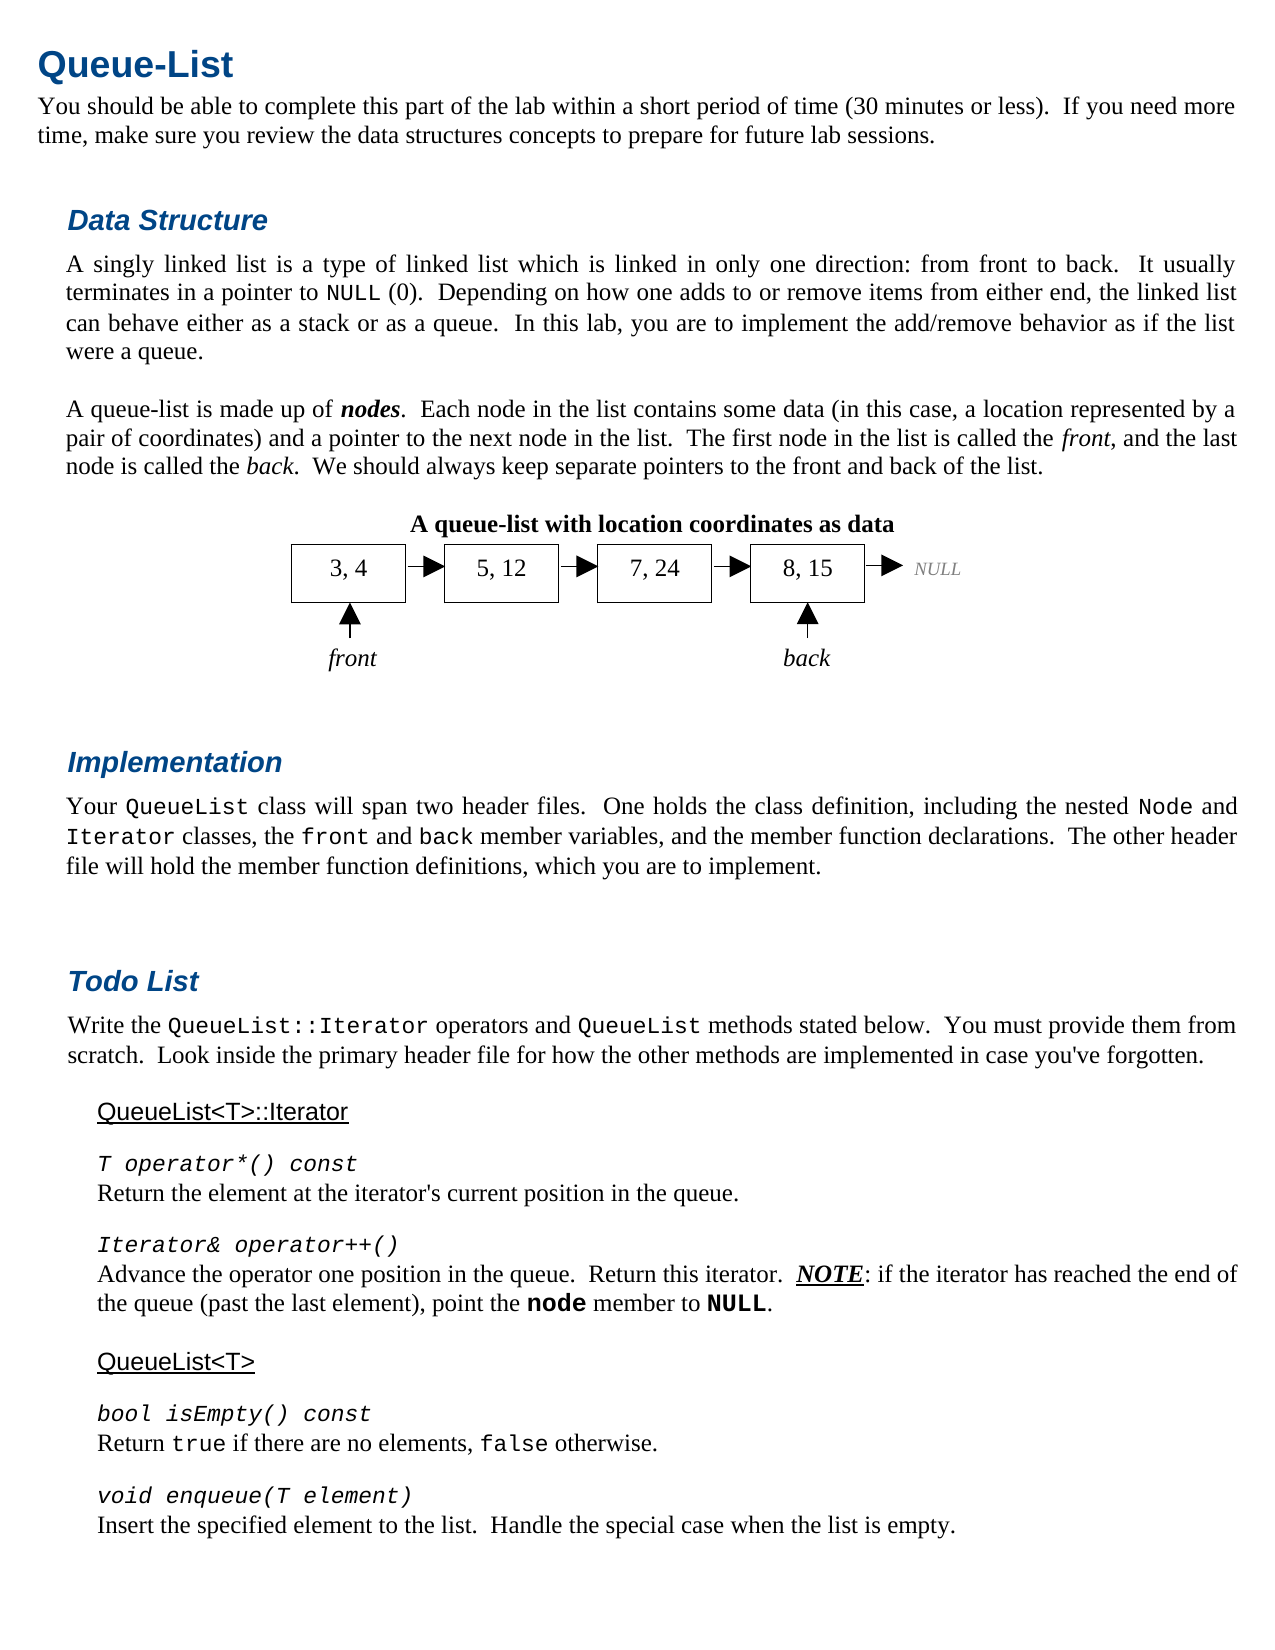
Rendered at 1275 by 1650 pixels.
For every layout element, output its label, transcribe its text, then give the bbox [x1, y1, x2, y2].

text QueueList<T>::Iterator [97, 1097, 1237, 1126]
subtitle Queue-List [37, 42, 1237, 85]
text A queue-list with location coordinates as data [67, 509, 1237, 538]
text void enqueue(T element) [97, 1484, 1237, 1511]
text Write the QueueList::Iterator operators and QueueList methods stated below. You must provide them from scratch. Look inside the primary header file for how the other methods are implemented in case you've forgotten. [67, 1010, 1237, 1069]
text 5, 12 [460, 553, 543, 582]
text Advance the operator one position in the queue. Return this iterator. NOTE: if the iterator has reached the end of the queue (past the last element), point the node member to NULL. [97, 1259, 1237, 1319]
text bool isEmpty() const [97, 1402, 1237, 1428]
text A queue-list is made up of nodes. Each node in the list contains some data (in this case, a location represented by a pair of coordinates) and a pointer to the next node in the list. The first node in the list is called the front, and the last node is called the back. We should always keep separate pointers to the front and back of the list. [66, 394, 1237, 480]
text Return true if there are no elements, false otherwise. [97, 1428, 1237, 1458]
subtitle Implementation [67, 745, 1237, 778]
text Your QueueList class will span two header files. One holds the class definition, including the nested Node and Iterator classes, the front and back member variables, and the member function declarations. The other header file will hold the member function definitions, which you are to implement. [66, 791, 1237, 880]
text 7, 24 [613, 553, 696, 582]
text QueueList<T> [97, 1347, 1237, 1376]
text You should be able to complete this part of the lab within a short period of time (30 minutes or less). If you need more time, make sure you review the data structures concepts to prepare for future lab sessions. [37, 91, 1237, 149]
text back [783, 643, 841, 672]
text 3, 4 [307, 553, 389, 582]
text Return the element at the iterator's current position in the queue. [97, 1178, 1237, 1207]
subtitle Todo List [67, 964, 1237, 997]
text 8, 15 [766, 553, 849, 582]
text A singly linked list is a type of linked list which is linked in only one direction: from front to back. It usually terminates in a pointer to NULL (0). Depending on how one adds to or remove items from either end, the linked list can behave either as a stack or as a queue. In this lab, you are to implement the add/remove behavior as if the list were a queue. [66, 249, 1237, 365]
subtitle Data Structure [67, 203, 1237, 236]
text NULL [914, 558, 978, 577]
text T operator*() const [97, 1152, 1237, 1178]
text Insert the specified element to the list. Handle the special case when the list is empty. [97, 1511, 1237, 1539]
text Iterator& operator++() [97, 1233, 1237, 1259]
text front [328, 643, 386, 672]
